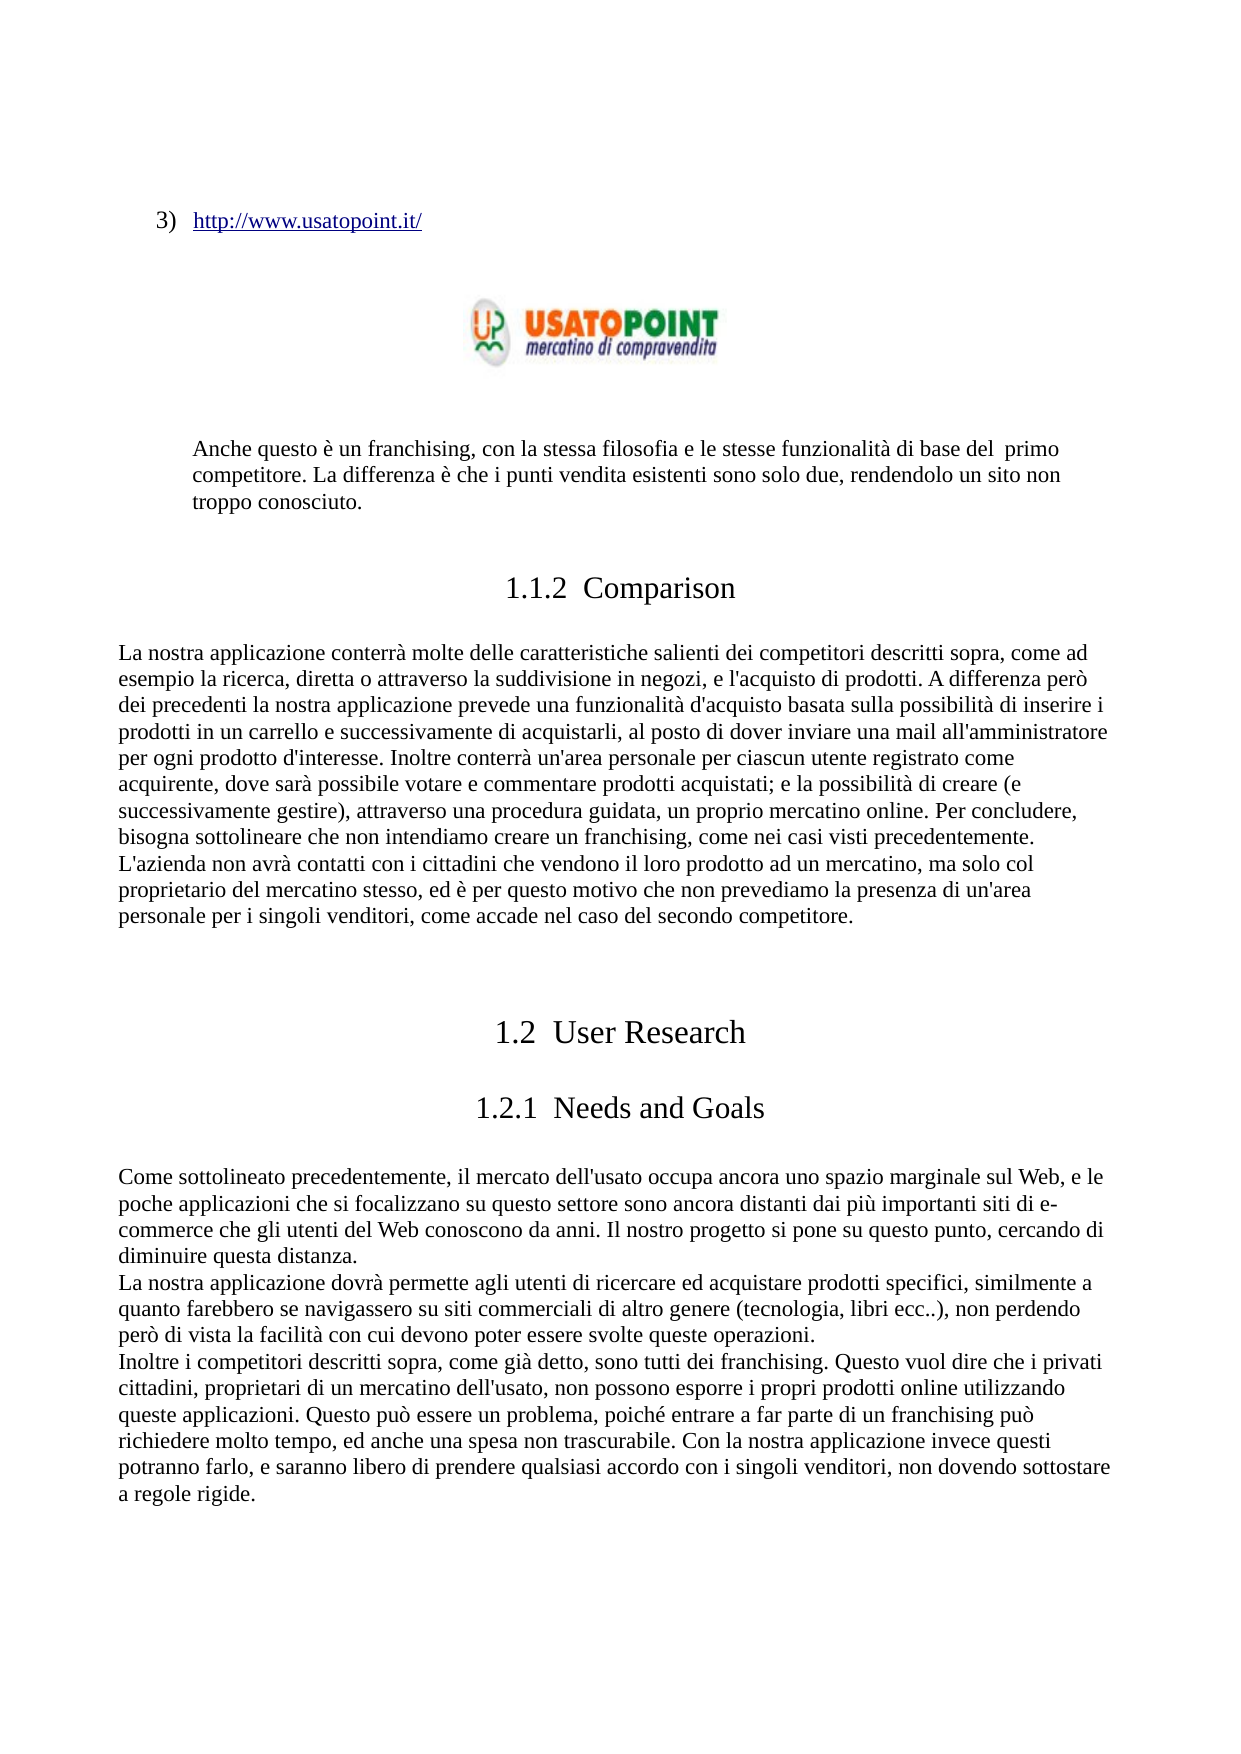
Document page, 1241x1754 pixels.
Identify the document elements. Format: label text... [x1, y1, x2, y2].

picture [463, 254, 728, 428]
text 1.1.2 Comparison [118, 569, 1122, 605]
text 1.2 User Research [118, 1012, 1122, 1051]
text 1.2.1 Needs and Goals [118, 1089, 1122, 1125]
list http://www.usatopoint.it/ [156, 205, 1122, 234]
text Inoltre i competitori descritti sopra, come già detto, sono tutti dei franchising. Questo vuol dire che i privati cittadini, proprietari di un mercatino dell'usato, non possono esporre i propri prodotti online utilizzando queste applicazioni. Questo può essere un problema, poiché entrare a far parte di un franchising può richiedere molto tempo, ed anche una spesa non trascurabile. Con la nostra applicazione invece questi potranno farlo, e saranno libero di prendere qualsiasi accordo con i singoli venditori, non dovendo sottostare a regole rigide. [118, 1348, 1122, 1506]
text La nostra applicazione dovrà permette agli utenti di ricercare ed acquistare prodotti specifici, similmente a quanto farebbero se navigassero su siti commerciali di altro genere (tecnologia, libri ecc..), non perdendo però di vista la facilità con cui devono poter essere svolte queste operazioni. [118, 1269, 1122, 1348]
text La nostra applicazione conterrà molte delle caratteristiche salienti dei competitori descritti sopra, come ad esempio la ricerca, diretta o attraverso la suddivisione in negozi, e l'acquisto di prodotti. A differenza però dei precedenti la nostra applicazione prevede una funzionalità d'acquisto basata sulla possibilità di inserire i prodotti in un carrello e successivamente di acquistarli, al posto di dover inviare una mail all'amministratore per ogni prodotto d'interesse. Inoltre conterrà un'area personale per ciascun utente registrato come acquirente, dove sarà possibile votare e commentare prodotti acquistati; e la possibilità di creare (e successivamente gestire), attraverso una procedura guidata, un proprio mercatino online. Per concludere, bisogna sottolineare che non intendiamo creare un franchising, come nei casi visti precedentemente. L'azienda non avrà contatti con i cittadini che vendono il loro prodotto ad un mercatino, ma solo col proprietario del mercatino stesso, ed è per questo motivo che non prevediamo la presenza di un'area personale per i singoli venditori, come accade nel caso del secondo competitore. [118, 639, 1122, 929]
text Anche questo è un franchising, con la stessa filosofia e le stesse funzionalità di base del primo competitore. La differenza è che i punti vendita esistenti sono solo due, rendendolo un sito non troppo conosciuto. [118, 435, 1122, 514]
text Come sottolineato precedentemente, il mercato dell'usato occupa ancora uno spazio marginale sul Web, e le poche applicazioni che si focalizzano su questo settore sono ancora distanti dai più importanti siti di e-commerce che gli utenti del Web conoscono da anni. Il nostro progetto si pone su questo punto, cercando di diminuire questa distanza. [118, 1163, 1122, 1269]
